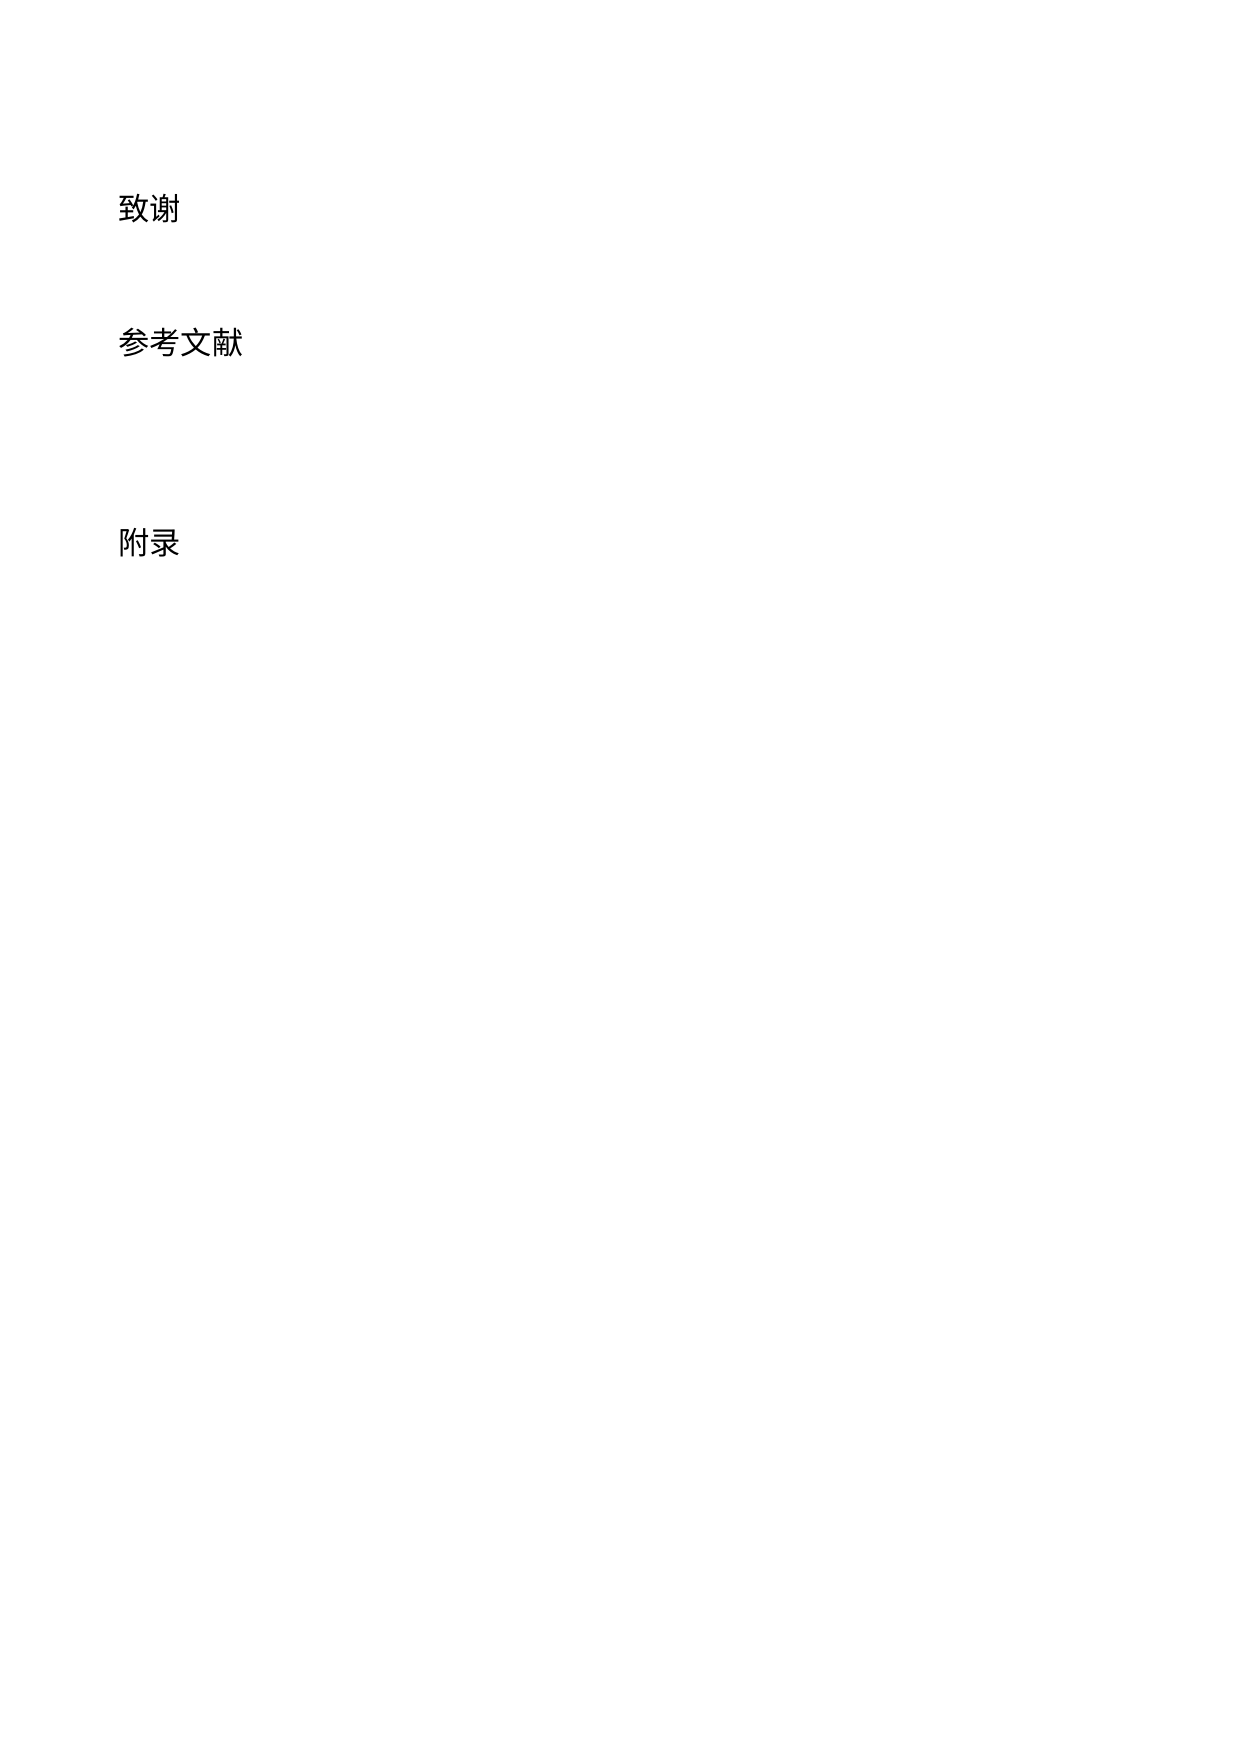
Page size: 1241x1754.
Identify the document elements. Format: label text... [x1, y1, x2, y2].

text 附录 [118, 518, 1122, 563]
text 致谢 [118, 184, 1122, 229]
text 参考文献 [118, 318, 1122, 363]
